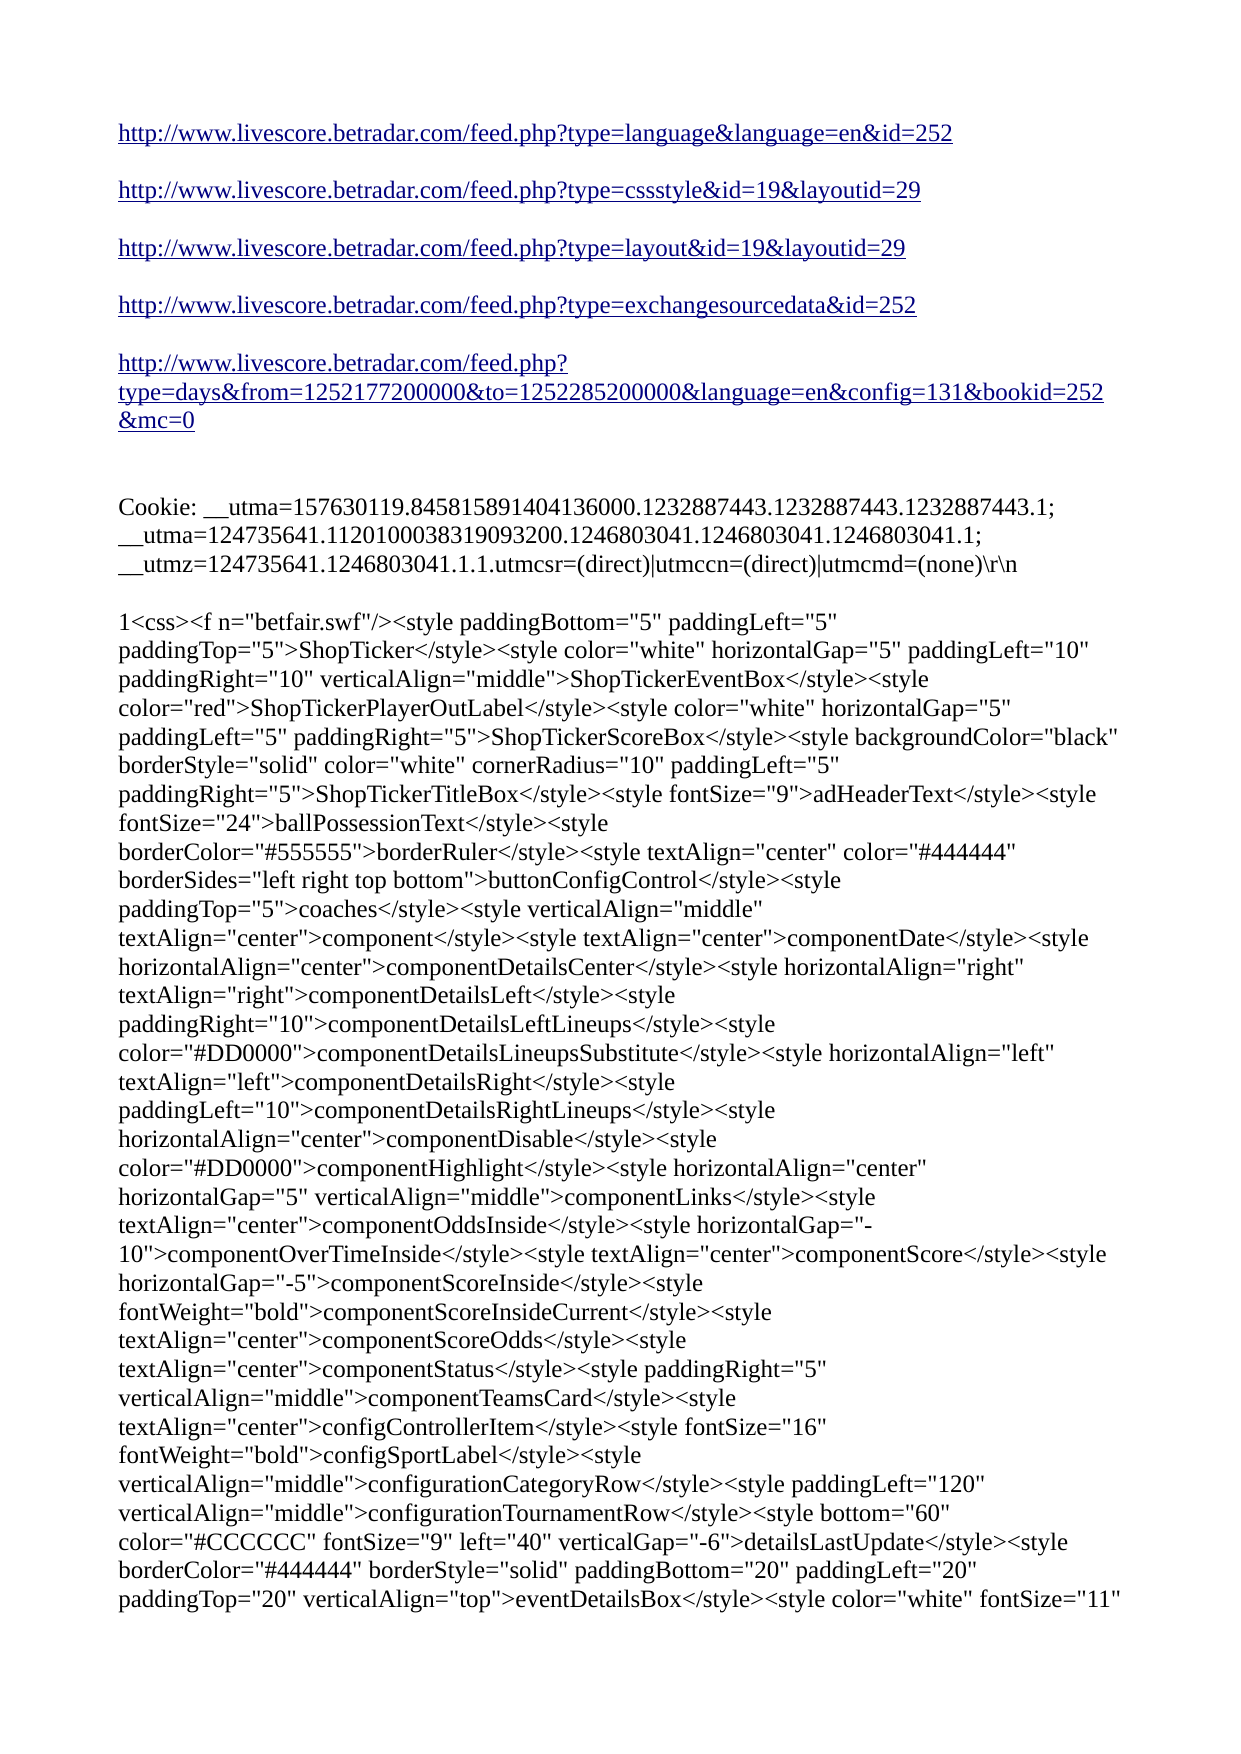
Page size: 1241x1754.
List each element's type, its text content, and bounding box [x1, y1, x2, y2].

text 1<css><f n="betfair.swf"/><style paddingBottom="5" paddingLeft="5" paddingTop="5">ShopTicker</style><style color="white" horizontalGap="5" paddingLeft="10" paddingRight="10" verticalAlign="middle">ShopTickerEventBox</style><style color="red">ShopTickerPlayerOutLabel</style><style color="white" horizontalGap="5" paddingLeft="5" paddingRight="5">ShopTickerScoreBox</style><style backgroundColor="black" borderStyle="solid" color="white" cornerRadius="10" paddingLeft="5" paddingRight="5">ShopTickerTitleBox</style><style fontSize="9">adHeaderText</style><style fontSize="24">ballPossessionText</style><style borderColor="#555555">borderRuler</style><style textAlign="center" color="#444444" borderSides="left right top bottom">buttonConfigControl</style><style paddingTop="5">coaches</style><style verticalAlign="middle" textAlign="center">component</style><style textAlign="center">componentDate</style><style horizontalAlign="center">componentDetailsCenter</style><style horizontalAlign="right" textAlign="right">componentDetailsLeft</style><style paddingRight="10">componentDetailsLeftLineups</style><style color="#DD0000">componentDetailsLineupsSubstitute</style><style horizontalAlign="left" textAlign="left">componentDetailsRight</style><style paddingLeft="10">componentDetailsRightLineups</style><style horizontalAlign="center">componentDisable</style><style color="#DD0000">componentHighlight</style><style horizontalAlign="center" horizontalGap="5" verticalAlign="middle">componentLinks</style><style textAlign="center">componentOddsInside</style><style horizontalGap="-10">componentOverTimeInside</style><style textAlign="center">componentScore</style><style horizontalGap="-5">componentScoreInside</style><style fontWeight="bold">componentScoreInsideCurrent</style><style textAlign="center">componentScoreOdds</style><style textAlign="center">componentStatus</style><style paddingRight="5" verticalAlign="middle">componentTeamsCard</style><style textAlign="center">configControllerItem</style><style fontSize="16" fontWeight="bold">configSportLabel</style><style verticalAlign="middle">configurationCategoryRow</style><style paddingLeft="120" verticalAlign="middle">configurationTournamentRow</style><style bottom="60" color="#CCCCCC" fontSize="9" left="40" verticalGap="-6">detailsLastUpdate</style><style borderColor="#444444" borderStyle="solid" paddingBottom="20" paddingLeft="20" paddingTop="20" verticalAlign="top">eventDetailsBox</style><style color="white" fontSize="11" [118, 607, 1122, 1613]
text http://www.livescore.betradar.com/feed.php?type=exchangesourcedata&id=252 [118, 291, 1122, 319]
text http://www.livescore.betradar.com/feed.php?type=days&from=1252177200000&to=1252285200000&language=en&config=131&bookid=252&mc=0 [118, 348, 1122, 434]
text Cookie: __utma=157630119.845815891404136000.1232887443.1232887443.1232887443.1; __utma=124735641.1120100038319093200.1246803041.1246803041.1246803041.1; __utmz=124735641.1246803041.1.1.utmcsr=(direct)|utmccn=(direct)|utmcmd=(none)\r\n [118, 492, 1122, 578]
text http://www.livescore.betradar.com/feed.php?type=layout&id=19&layoutid=29 [118, 233, 1122, 262]
text http://www.livescore.betradar.com/feed.php?type=language&language=en&id=252 [118, 118, 1122, 147]
text http://www.livescore.betradar.com/feed.php?type=cssstyle&id=19&layoutid=29 [118, 176, 1122, 204]
